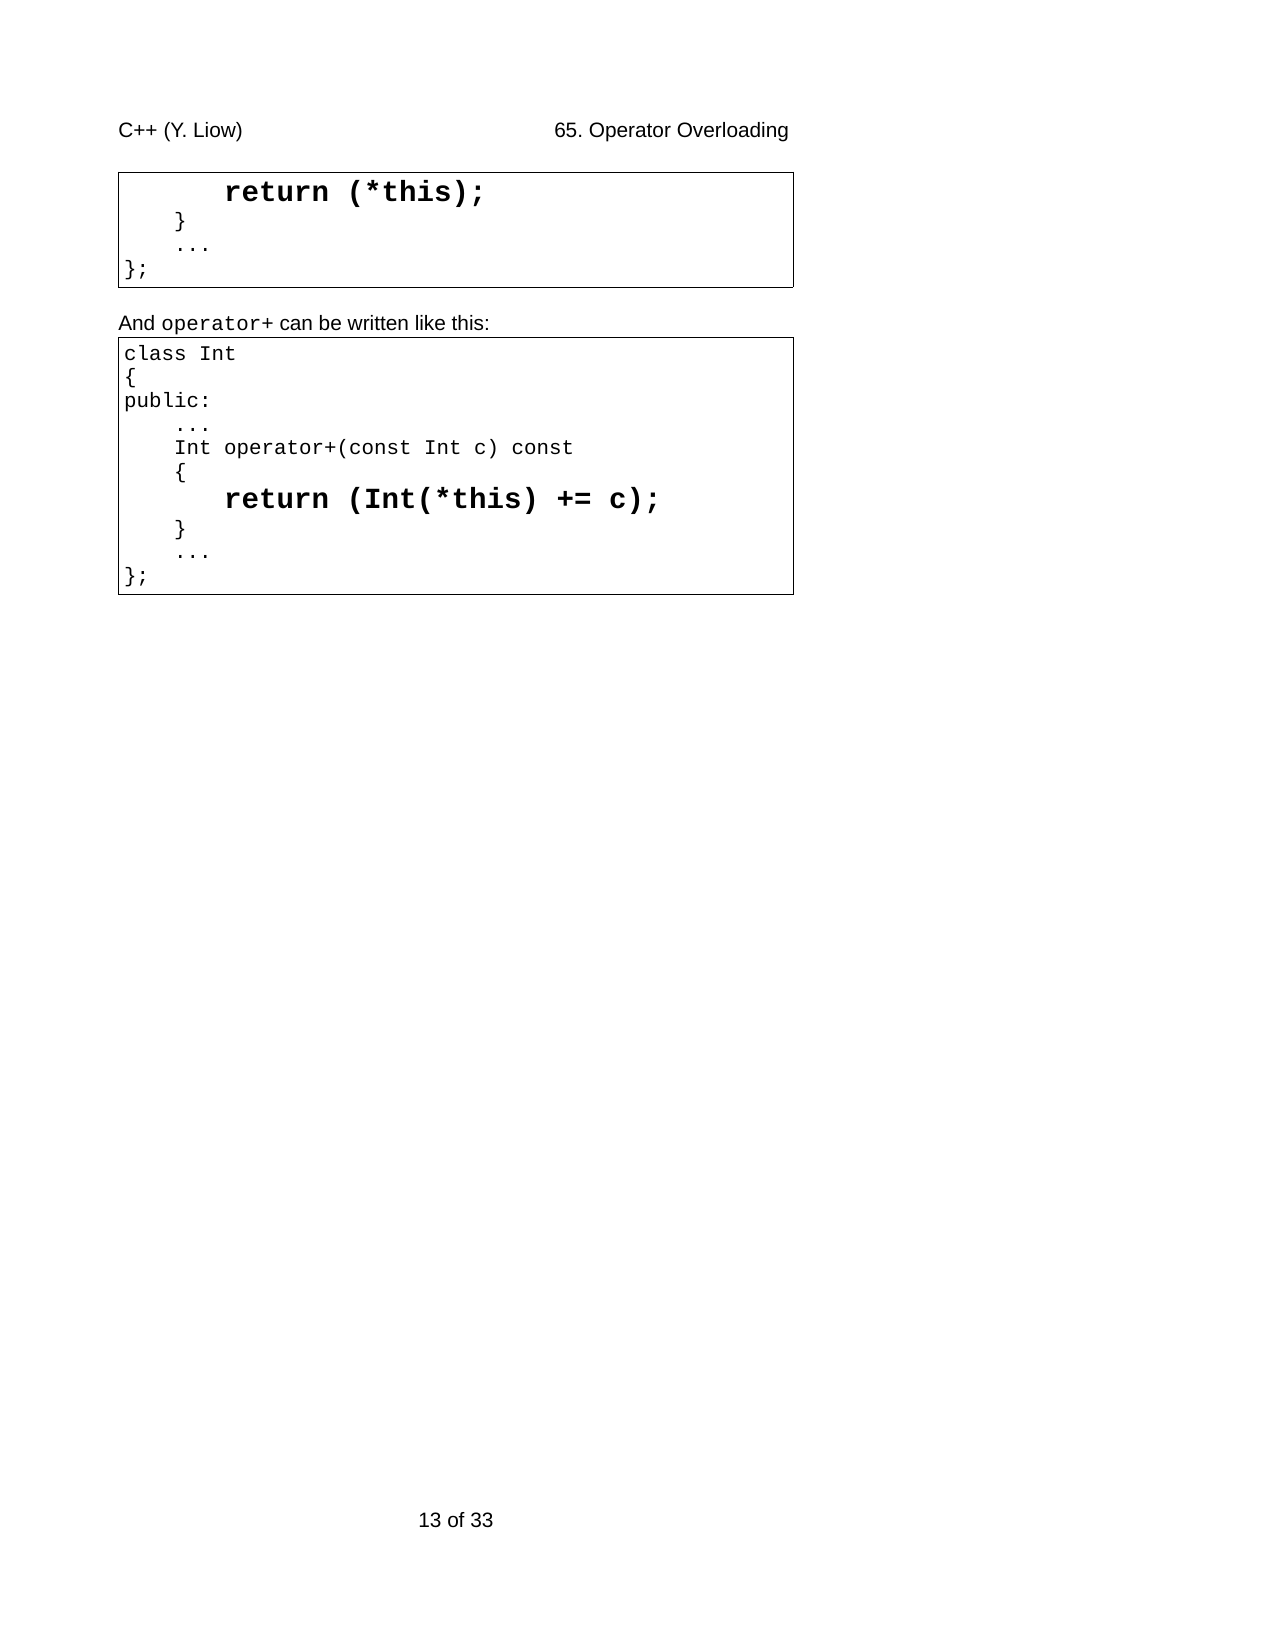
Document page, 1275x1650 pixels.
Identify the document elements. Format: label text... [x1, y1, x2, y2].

table_header return (*this); } ... }; [119, 173, 793, 287]
text And operator+ can be written like this: [118, 311, 793, 337]
table_header class Int { public: ... Int operator+(const Int c) const { return (Int(*this) += c); } ... }; [119, 338, 793, 594]
